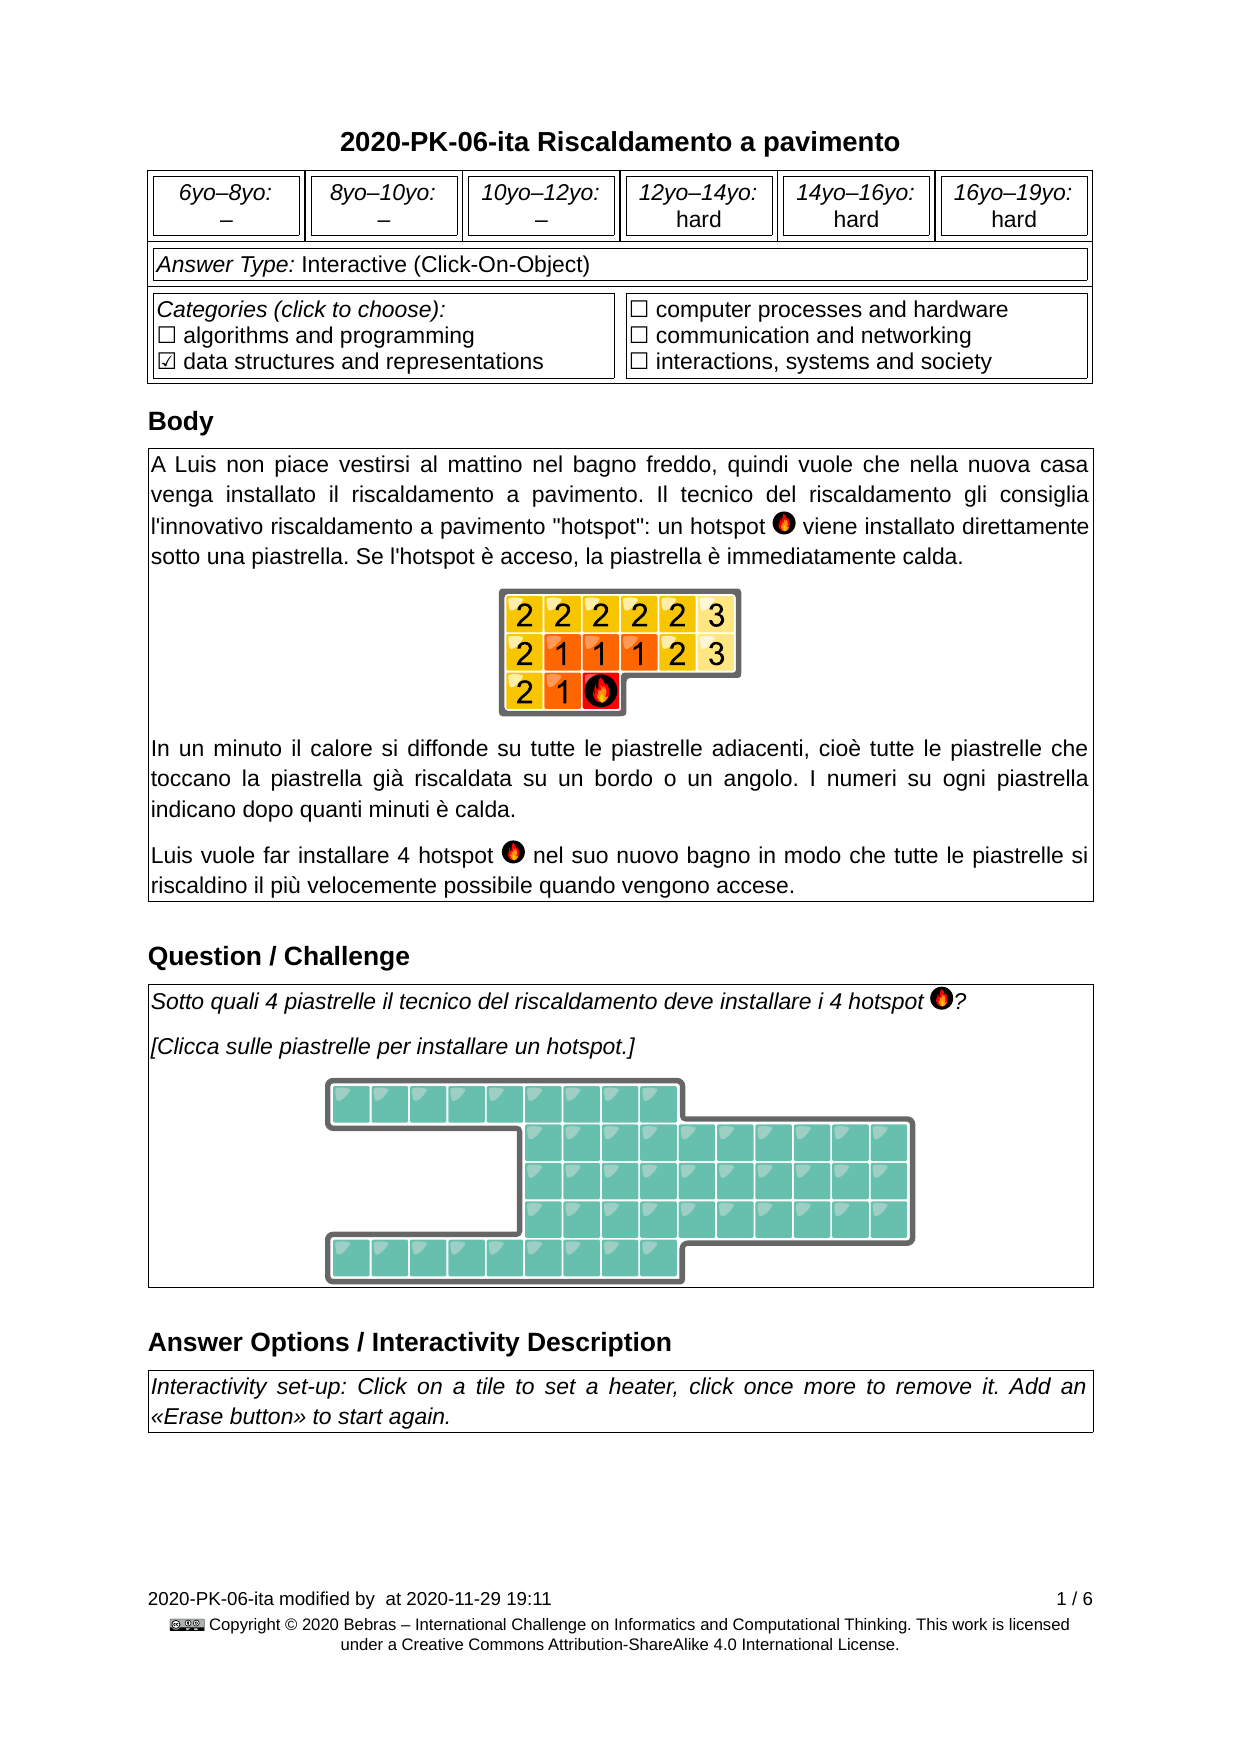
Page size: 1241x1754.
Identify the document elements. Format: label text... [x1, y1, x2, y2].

table_cell Categories (click to choose): ☐ algorithms and programming ☑ data structures and representations [148, 287, 620, 383]
text A Luis non piace vestirsi al mattino nel bagno freddo, quindi vuole che nella nuova casa venga installato il riscaldamento a pavimento. Il tecnico del riscaldamento gli consiglia l'innovativo riscaldamento a pavimento "hotspot": un hotspot viene installato direttamente sotto una piastrella. Se l'hotspot è acceso, la piastrella è immediatamente calda. [149, 449, 1093, 569]
subtitle Answer Options / Interactivity Description [148, 1327, 1093, 1357]
text Luis vuole far installare 4 hotspot nel suo nuovo bagno in modo che tutte le piastrelle si riscaldino il più velocemente possibile quando vengono accese. [149, 837, 1093, 901]
table_header 8yo–10yo: – [306, 171, 462, 241]
table_header 12yo–14yo: hard [621, 171, 777, 241]
text Sotto quali 4 piastrelle il tecnico del riscaldamento deve installare i 4 hotspot ? [149, 985, 1093, 1014]
text In un minuto il calore si diffonde su tutte le piastrelle adiacenti, cioè tutte le piastrelle che toccano la piastrella già riscaldata su un bordo o un angolo. I numeri su ogni piastrella indicano dopo quanti minuti è calda. [149, 732, 1093, 822]
text [Clicca sulle piastrelle per installare un hotspot.] [149, 1030, 1093, 1059]
table_header 10yo–12yo: – [463, 171, 619, 241]
subtitle Question / Challenge [148, 941, 1093, 971]
text Interactivity set-up: Click on a tile to set a heater, click once more to remove it. Add an «Erase button» to start again. [149, 1371, 1093, 1432]
table_header 14yo–16yo: hard [778, 171, 934, 241]
table_cell Answer Type: Interactive (Click-On-Object) [148, 242, 1092, 286]
table_header 16yo–19yo: hard [936, 171, 1092, 241]
subtitle 2020-PK-06-ita Riscaldamento a pavimento [148, 125, 1093, 157]
subtitle Body [148, 405, 1093, 436]
table_header 6yo–8yo: – [148, 171, 304, 241]
table_cell ☐ computer processes and hardware ☐ communication and networking ☐ interactions, systems and society [620, 287, 1092, 383]
